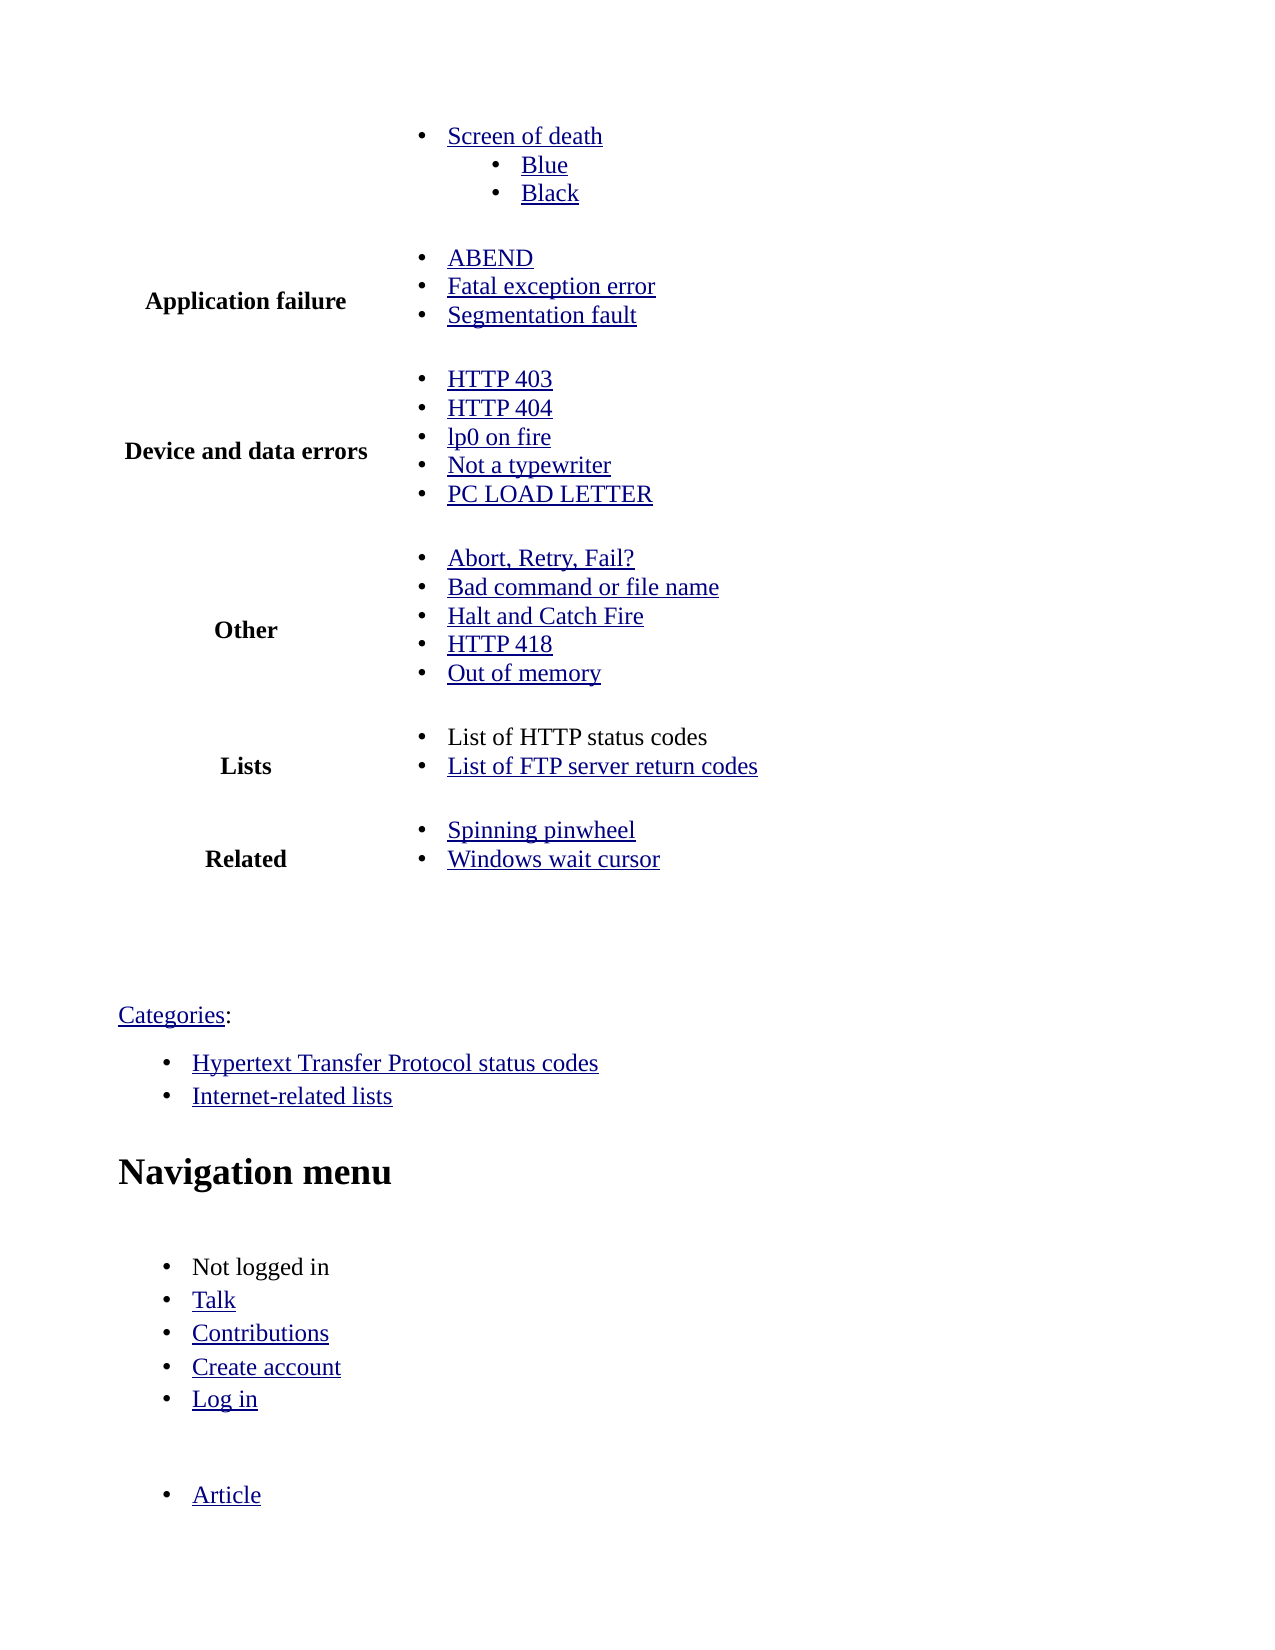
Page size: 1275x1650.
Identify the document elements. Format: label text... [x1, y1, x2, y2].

table_cell Lists [118, 719, 373, 812]
list Not logged in [162, 1252, 1157, 1281]
table_cell [118, 118, 373, 240]
text Categories: [118, 1000, 1157, 1029]
table_cell Application failure [118, 240, 373, 361]
table_cell Related [118, 812, 373, 905]
table_cell Spinning pinwheel Windows wait cursor [374, 812, 773, 905]
list Create account [162, 1352, 1157, 1380]
table_cell Abort, Retry, Fail? Bad command or file name Halt and Catch Fire HTTP 418 Out of memory [374, 540, 773, 719]
table_cell Bomb icon Fatal system error Guru Meditation Kernel panic Linux kernel oops Red Ring of Death Sad Mac Screen of death Blue Black [374, 118, 773, 240]
list Article [162, 1480, 1157, 1508]
list Internet-related lists [162, 1081, 1157, 1109]
list Hypertext Transfer Protocol status codes [162, 1048, 1157, 1077]
subtitle Navigation menu [118, 1149, 1157, 1192]
list Contributions [162, 1318, 1157, 1347]
table_cell Other [118, 540, 373, 719]
list Log in [162, 1384, 1157, 1413]
table_cell Device and data errors [118, 361, 373, 540]
table_cell List of HTTP status codes List of FTP server return codes [374, 719, 773, 812]
table_cell HTTP 403 HTTP 404 lp0 on fire Not a typewriter PC LOAD LETTER [374, 361, 773, 540]
table_cell ABEND Fatal exception error Segmentation fault [374, 240, 773, 361]
list Talk [162, 1286, 1157, 1314]
